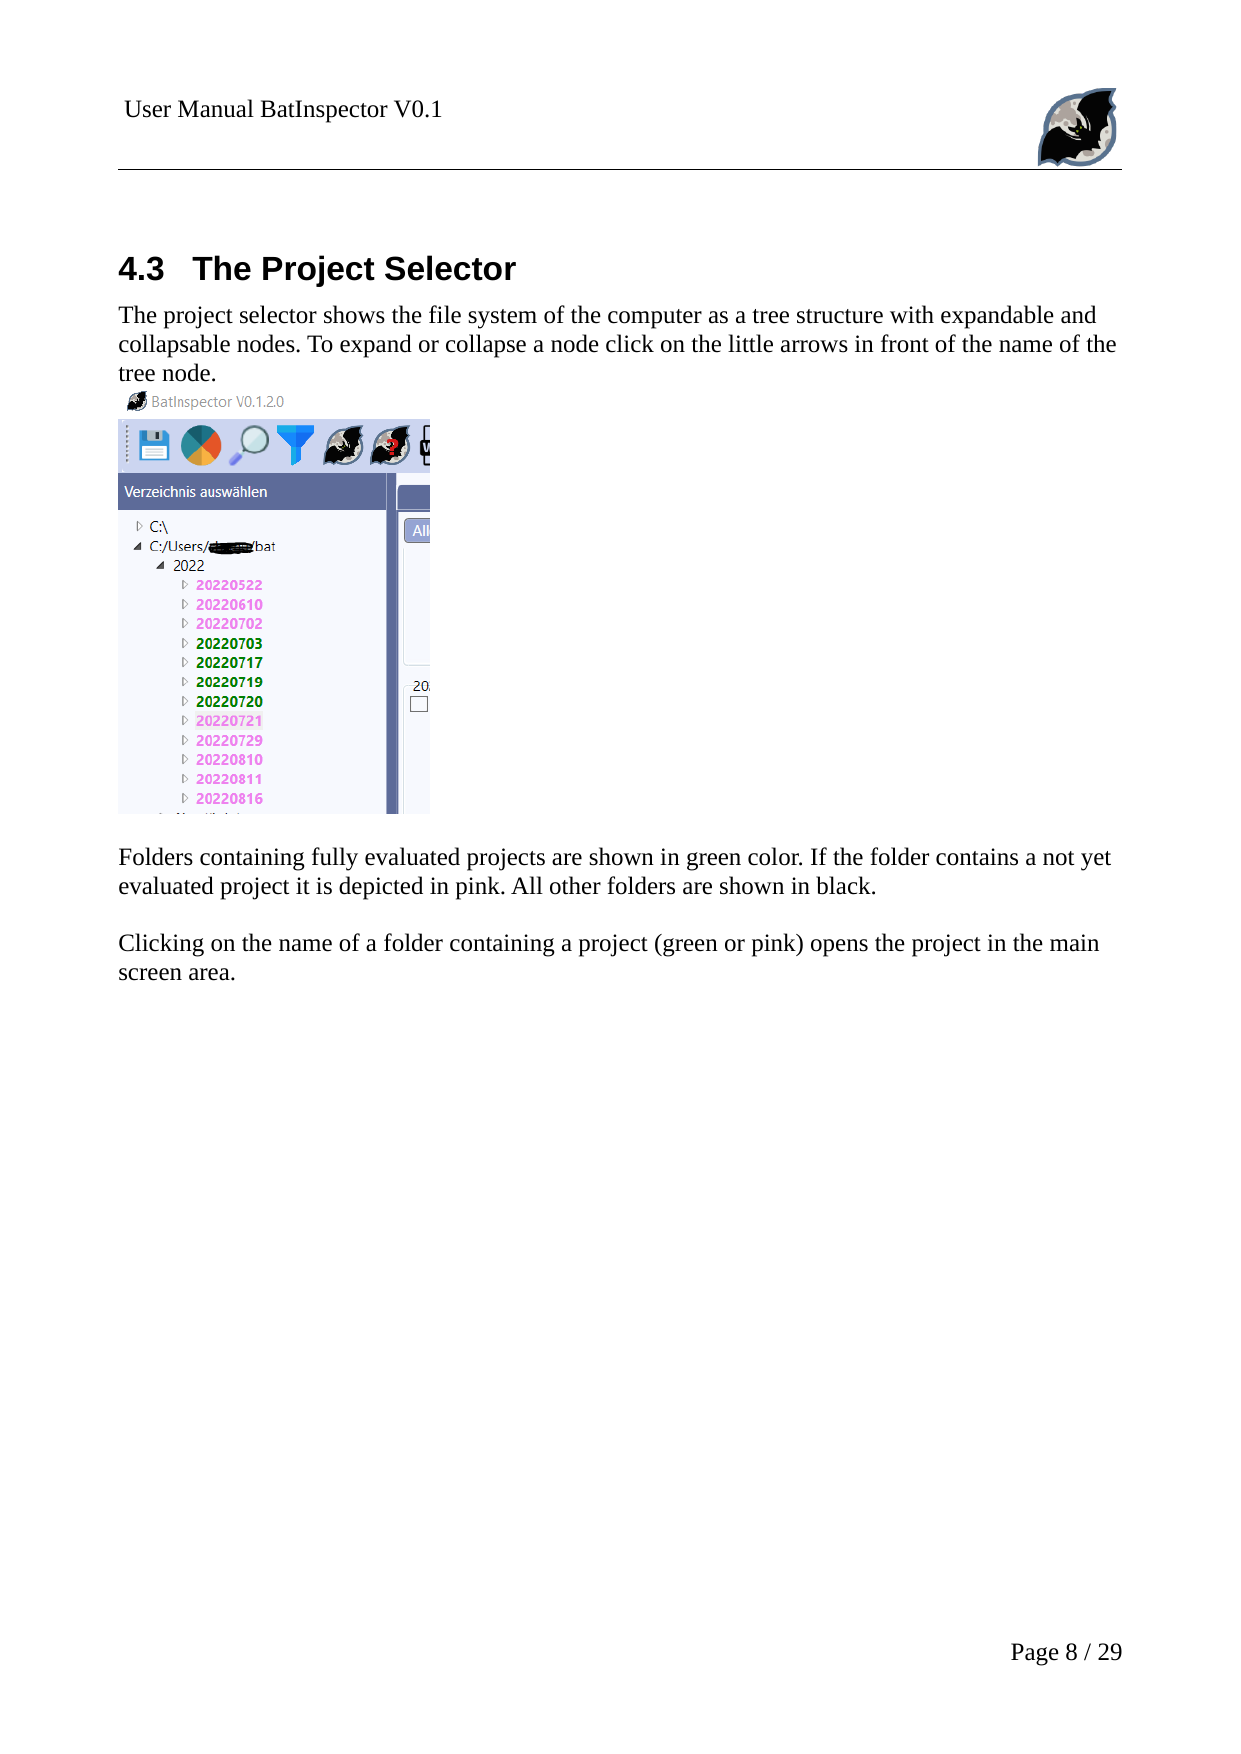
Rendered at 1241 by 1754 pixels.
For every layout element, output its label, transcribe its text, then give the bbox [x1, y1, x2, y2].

picture [1037, 88, 1117, 167]
subtitle The Project Selector [118, 249, 1122, 288]
text Folders containing fully evaluated projects are shown in green color. If the folder contains a not yet evaluated project it is depicted in pink. All other folders are shown in black. [118, 842, 1122, 900]
text The project selector shows the file system of the computer as a tree structure with expandable and collapsable nodes. To expand or collapse a node click on the little arrows in front of the name of the tree node. [118, 300, 1122, 386]
picture [118, 386, 430, 814]
text Clicking on the name of a folder containing a project (green or pink) opens the project in the main screen area. [118, 928, 1122, 986]
